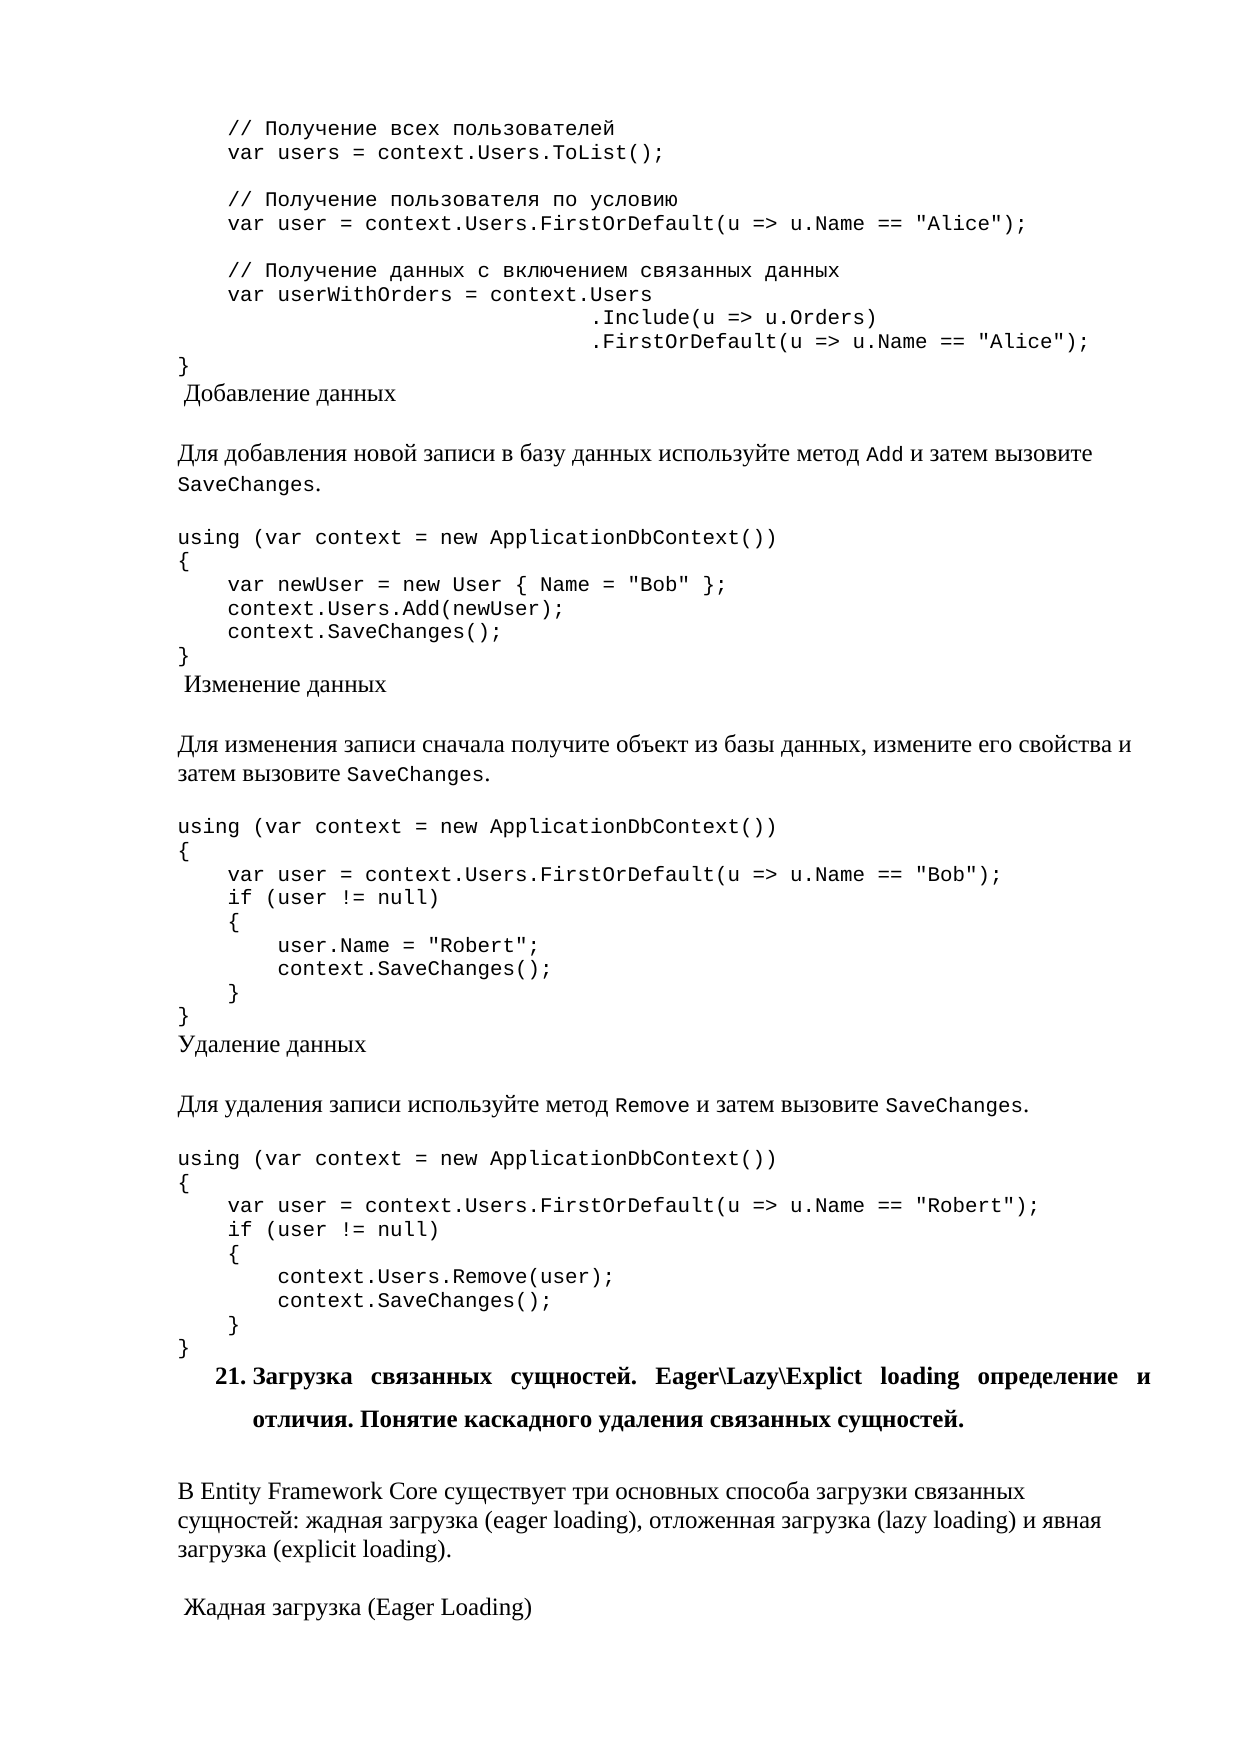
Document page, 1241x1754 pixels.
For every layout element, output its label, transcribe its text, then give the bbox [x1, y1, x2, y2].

text using (var context = new ApplicationDbContext()) [177, 1148, 1152, 1172]
text context.Users.Add(newUser); [177, 598, 1152, 621]
text Удаление данных [177, 1029, 1152, 1058]
text using (var context = new ApplicationDbContext()) [177, 816, 1152, 840]
text context.SaveChanges(); [177, 621, 1152, 645]
text context.SaveChanges(); [177, 958, 1152, 982]
text var userWithOrders = context.Users [177, 284, 1152, 307]
text var users = context.Users.ToList(); [177, 142, 1152, 165]
list Загрузка связанных сущностей. Eager\Lazy\Explict loading определение и отличия. Понятие каскадного удаления связанных сущностей. [215, 1361, 1152, 1433]
text // Получение всех пользователей [177, 118, 1152, 142]
text Добавление данных [177, 378, 1152, 407]
text { [177, 911, 1152, 934]
text // Получение пользователя по условию [177, 189, 1152, 213]
text } [177, 1314, 1152, 1337]
text user.Name = "Robert"; [177, 934, 1152, 958]
text .FirstOrDefault(u => u.Name == "Alice"); [177, 331, 1152, 354]
text using (var context = new ApplicationDbContext()) [177, 527, 1152, 550]
text { [177, 1172, 1152, 1195]
text } [177, 1006, 1152, 1029]
text var user = context.Users.FirstOrDefault(u => u.Name == "Bob"); [177, 864, 1152, 887]
text context.Users.Remove(user); [177, 1266, 1152, 1290]
text } [177, 982, 1152, 1006]
text if (user != null) [177, 887, 1152, 911]
text Для удаления записи используйте метод Remove и затем вызовите SaveChanges. [177, 1089, 1152, 1119]
text Для добавления новой записи в базу данных используйте метод Add и затем вызовите SaveChanges. [177, 438, 1152, 498]
text var user = context.Users.FirstOrDefault(u => u.Name == "Robert"); [177, 1195, 1152, 1219]
text { [177, 550, 1152, 574]
text { [177, 1243, 1152, 1266]
text } [177, 354, 1152, 378]
text } [177, 1337, 1152, 1361]
text } [177, 645, 1152, 669]
text // Получение данных с включением связанных данных [177, 260, 1152, 284]
text context.SaveChanges(); [177, 1290, 1152, 1314]
text var user = context.Users.FirstOrDefault(u => u.Name == "Alice"); [177, 213, 1152, 236]
text Жадная загрузка (Eager Loading) [177, 1592, 1152, 1621]
text if (user != null) [177, 1219, 1152, 1243]
text { [177, 840, 1152, 864]
text .Include(u => u.Orders) [177, 307, 1152, 331]
text В Entity Framework Core существует три основных способа загрузки связанных сущностей: жадная загрузка (eager loading), отложенная загрузка (lazy loading) и явная загрузка (explicit loading). [177, 1476, 1152, 1563]
text Изменение данных [177, 669, 1152, 697]
text Для изменения записи сначала получите объект из базы данных, измените его свойства и затем вызовите SaveChanges. [177, 729, 1152, 787]
text var newUser = new User { Name = "Bob" }; [177, 574, 1152, 598]
